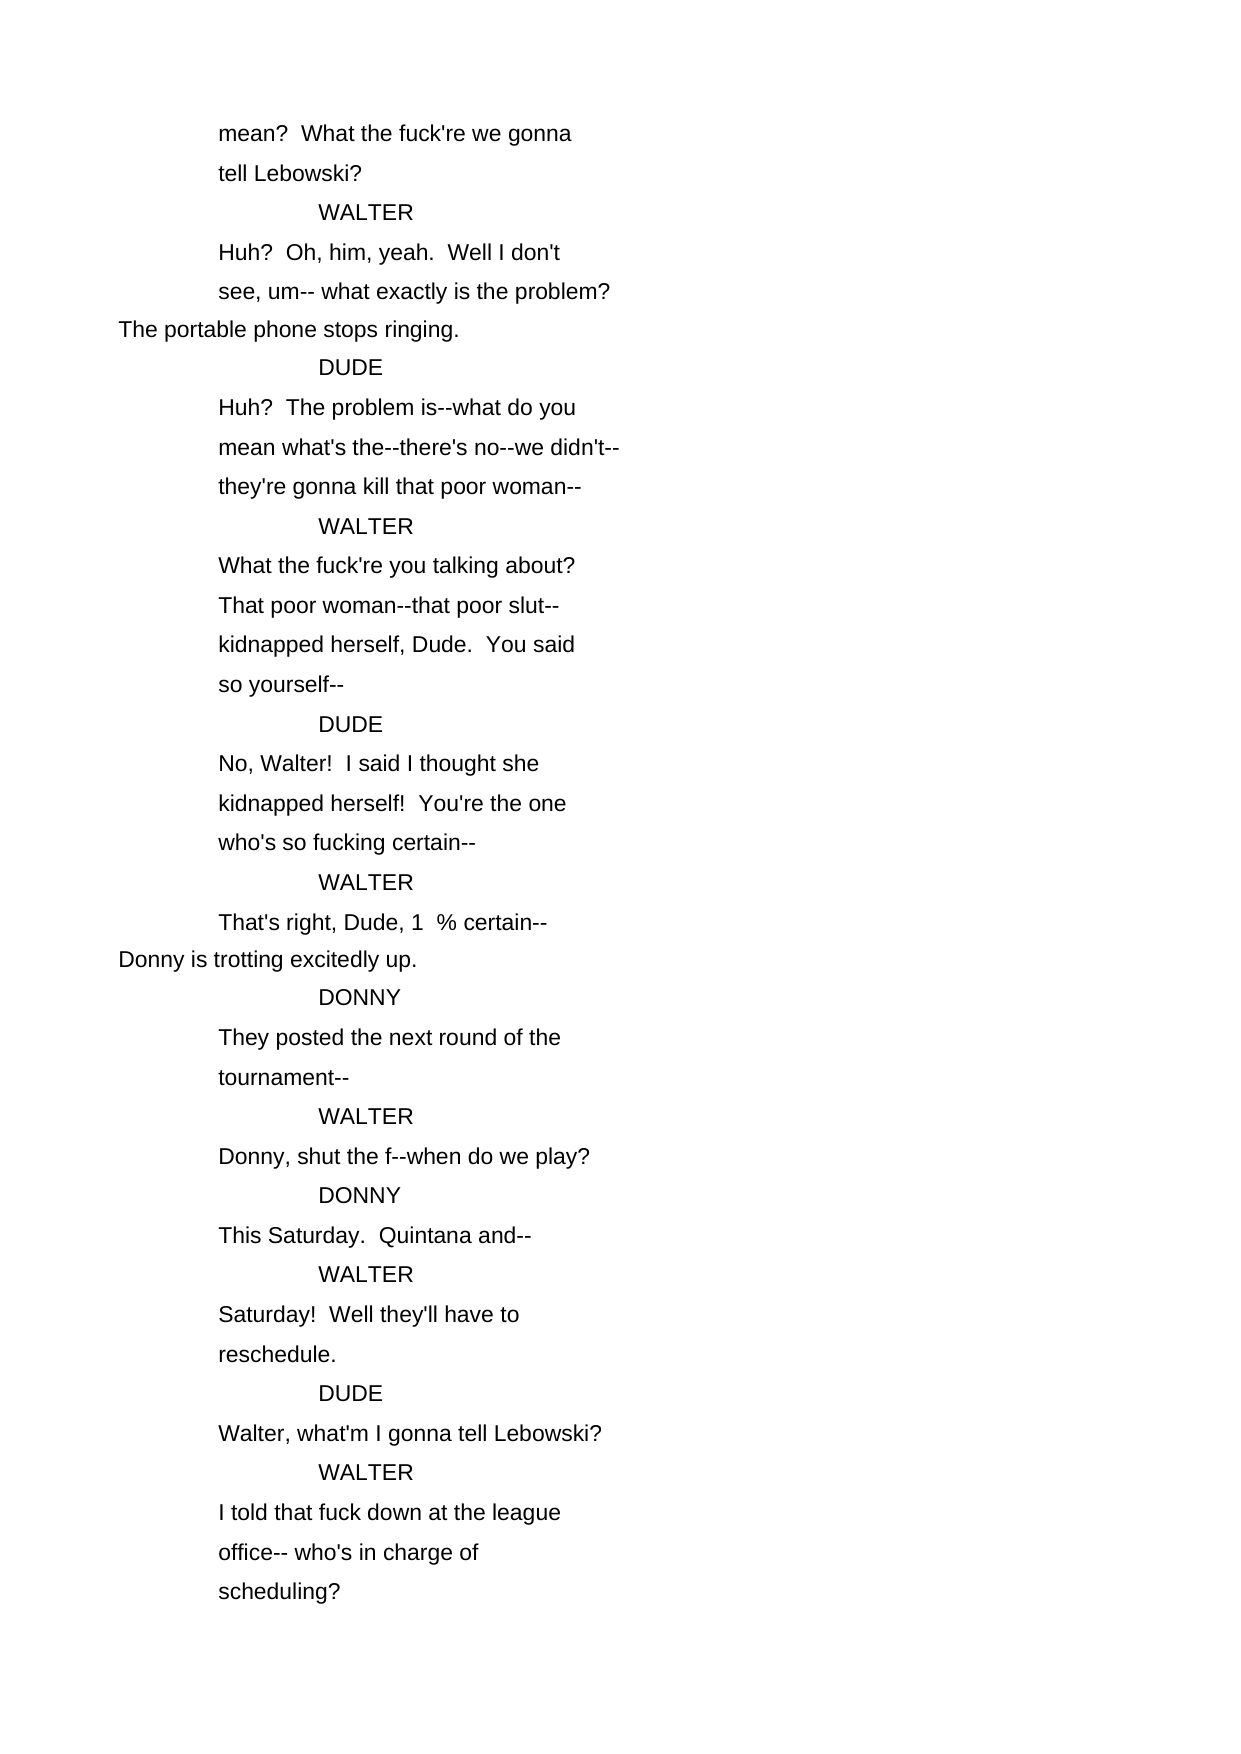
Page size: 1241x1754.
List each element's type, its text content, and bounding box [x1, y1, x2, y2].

text WALTER [118, 1457, 1122, 1486]
text Huh? The problem is--what do you [118, 392, 1122, 421]
text WALTER [118, 511, 1122, 539]
text so yourself-- [118, 669, 1122, 698]
text they're gonna kill that poor woman-- [118, 471, 1122, 500]
text DUDE [118, 352, 1122, 381]
text That's right, Dude, 1 % certain-- [118, 907, 1122, 935]
text DUDE [118, 709, 1122, 737]
text Donny is trotting excitedly up. [118, 946, 1122, 972]
text That poor woman--that poor slut-- [118, 590, 1122, 619]
text They posted the next round of the [118, 1022, 1122, 1051]
text tournament-- [118, 1062, 1122, 1090]
text kidnapped herself, Dude. You said [118, 629, 1122, 658]
text who's so fucking certain-- [118, 827, 1122, 856]
text see, um-- what exactly is the problem? [118, 276, 1122, 305]
text Donny, shut the f--when do we play? [118, 1141, 1122, 1169]
text WALTER [118, 197, 1122, 226]
text Saturday! Well they'll have to [118, 1299, 1122, 1328]
text The portable phone stops ringing. [118, 316, 1122, 342]
text Walter, what'm I gonna tell Lebowski? [118, 1418, 1122, 1447]
text kidnapped herself! You're the one [118, 788, 1122, 817]
text DUDE [118, 1378, 1122, 1407]
text WALTER [118, 1259, 1122, 1288]
text mean what's the--there's no--we didn't-- [118, 432, 1122, 460]
text DONNY [118, 1180, 1122, 1209]
text scheduling? [118, 1576, 1122, 1605]
text tell Lebowski? [118, 158, 1122, 186]
text WALTER [118, 1101, 1122, 1130]
text WALTER [118, 867, 1122, 896]
text reschedule. [118, 1339, 1122, 1367]
text DONNY [118, 982, 1122, 1011]
text No, Walter! I said I thought she [118, 748, 1122, 777]
text What the fuck're you talking about? [118, 550, 1122, 579]
text mean? What the fuck're we gonna [118, 118, 1122, 147]
text I told that fuck down at the league [118, 1497, 1122, 1526]
text This Saturday. Quintana and-- [118, 1220, 1122, 1249]
text Huh? Oh, him, yeah. Well I don't [118, 237, 1122, 266]
text office-- who's in charge of [118, 1537, 1122, 1565]
